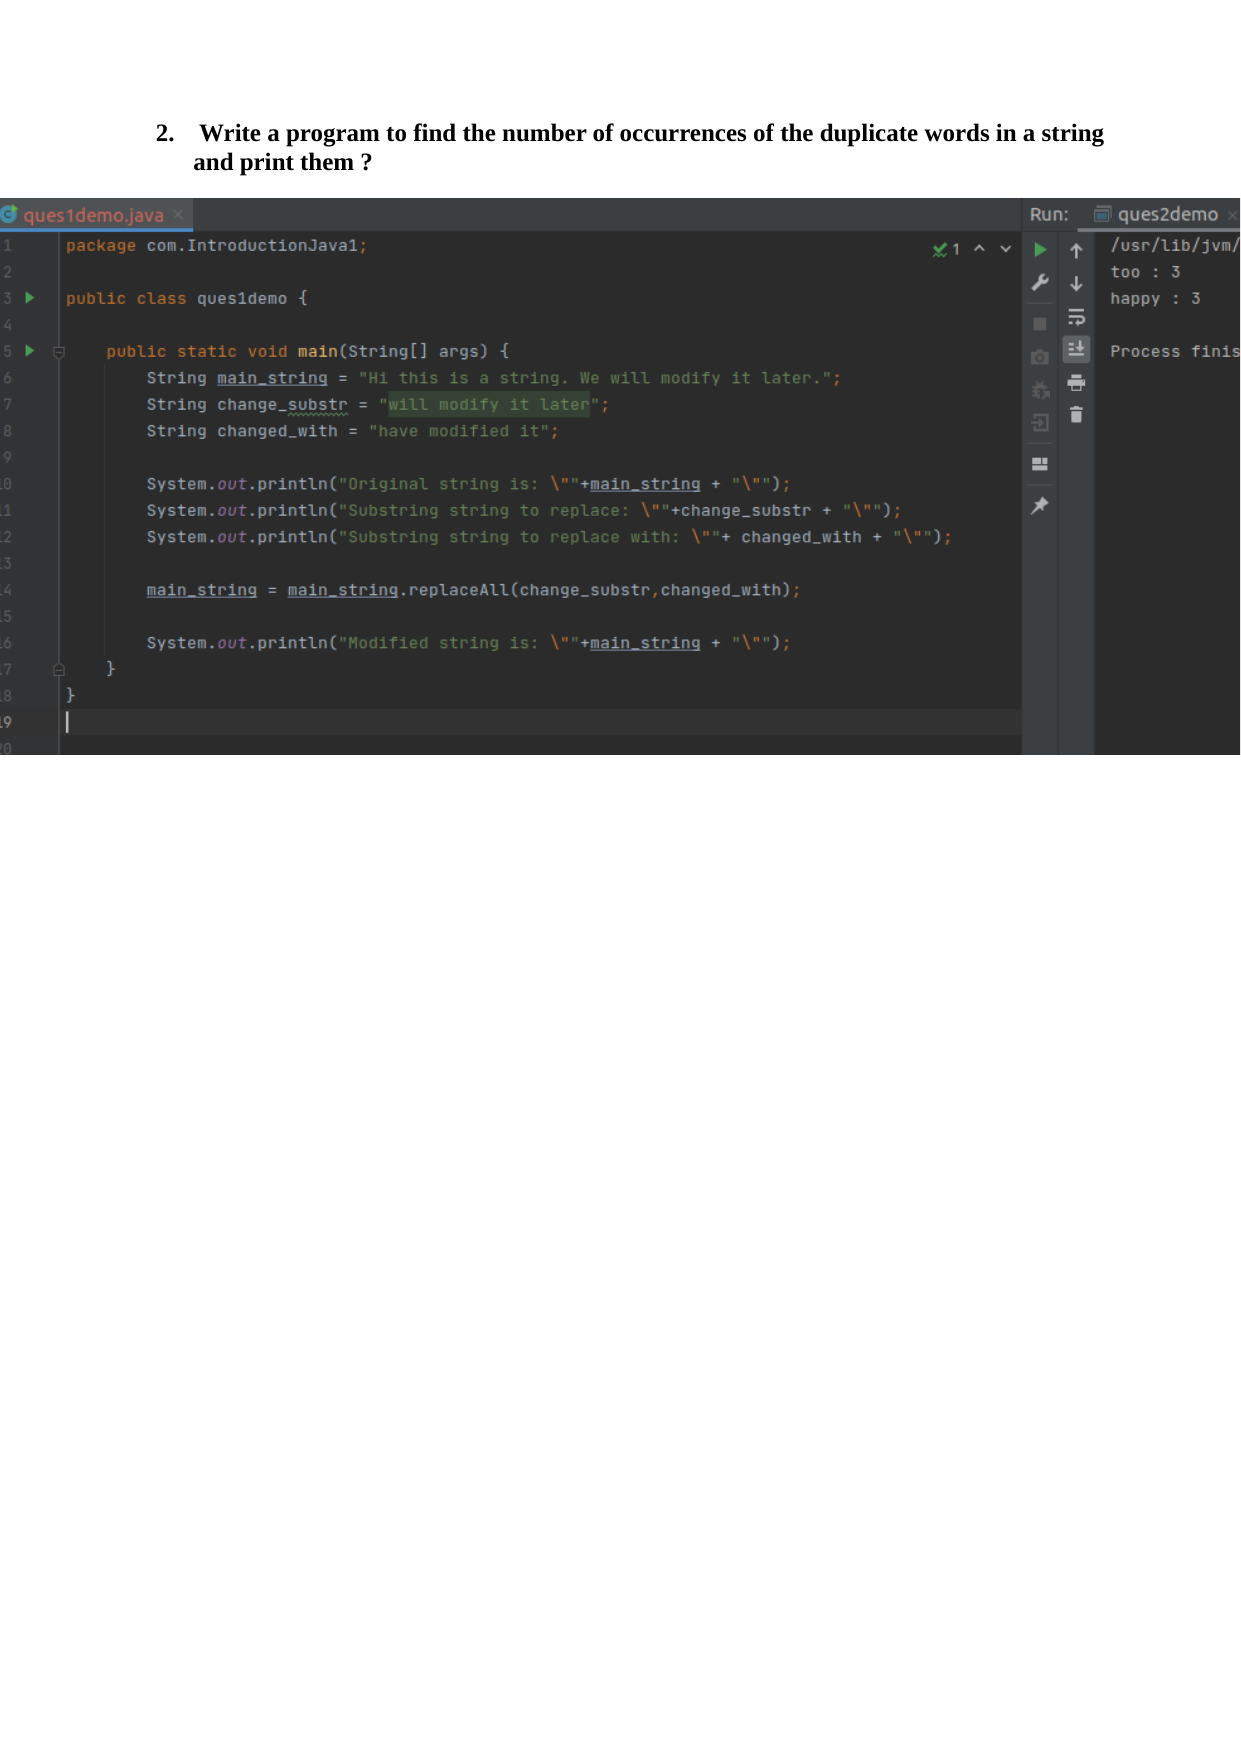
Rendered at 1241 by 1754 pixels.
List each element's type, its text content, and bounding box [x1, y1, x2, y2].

picture [0, 198, 1241, 755]
list Write a program to find the number of occurrences of the duplicate words in a string and print them ? [156, 118, 1122, 198]
list [156, 755, 1122, 783]
